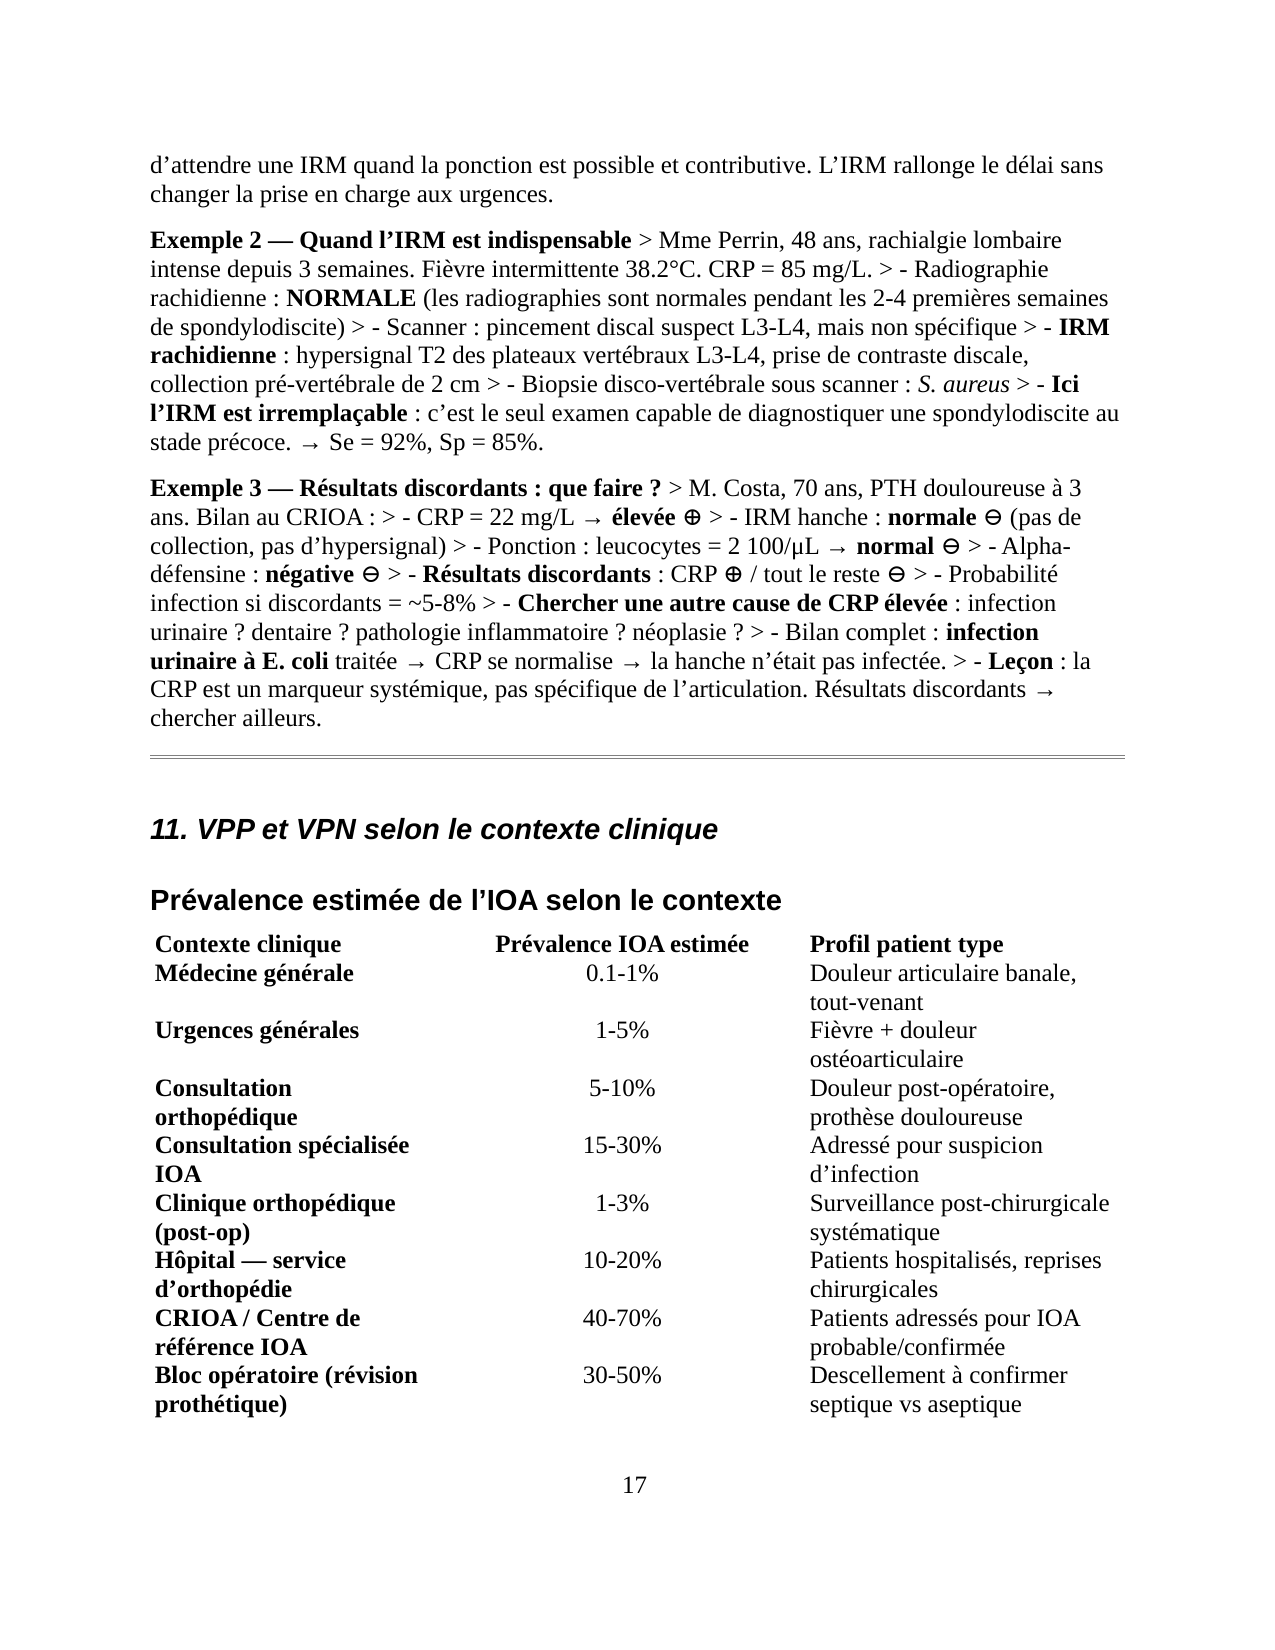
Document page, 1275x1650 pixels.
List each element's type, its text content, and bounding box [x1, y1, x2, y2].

table_cell Consultation spécialisée IOA [150, 1131, 439, 1188]
table_cell Fièvre + douleur ostéoarticulaire [805, 1016, 1125, 1073]
table_cell Médecine générale [150, 958, 439, 1016]
table_cell 5-10% [439, 1073, 805, 1131]
table_cell 40-70% [439, 1303, 805, 1361]
subtitle Prévalence estimée de l’IOA selon le contexte [150, 883, 1125, 917]
text Exemple 3 — Résultats discordants : que faire ? > M. Costa, 70 ans, PTH douloureuse à 3 ans. Bilan au CRIOA : > - CRP = 22 mg/L → élevée ⊕ > - IRM hanche : normale ⊖ (pas de collection, pas d’hypersignal) > - Ponction : leucocytes = 2 100/μL → normal ⊖ > - Alpha-défensine : négative ⊖ > - Résultats discordants : CRP ⊕ / tout le reste ⊖ > - Probabilité infection si discordants = ~5-8% > - Chercher une autre cause de CRP élevée : infection urinaire ? dentaire ? pathologie inflammatoire ? néoplasie ? > - Bilan complet : infection urinaire à E. coli traitée → CRP se normalise → la hanche n’était pas infectée. > - Leçon : la CRP est un marqueur systémique, pas spécifique de l’articulation. Résultats discordants → chercher ailleurs. [150, 473, 1125, 732]
table_cell 1-5% [439, 1016, 805, 1073]
subtitle 11. VPP et VPN selon le contexte clinique [150, 812, 1125, 846]
table_cell Urgences générales [150, 1016, 439, 1073]
table_header Prévalence IOA estimée [439, 929, 805, 958]
table_cell Clinique orthopédique (post-op) [150, 1188, 439, 1246]
table_cell 30-50% [439, 1361, 805, 1418]
table_cell Adressé pour suspicion d’infection [805, 1131, 1125, 1188]
table_cell Hôpital — service d’orthopédie [150, 1246, 439, 1303]
text Exemple 2 — Quand l’IRM est indispensable > Mme Perrin, 48 ans, rachialgie lombaire intense depuis 3 semaines. Fièvre intermittente 38.2°C. CRP = 85 mg/L. > - Radiographie rachidienne : NORMALE (les radiographies sont normales pendant les 2-4 premières semaines de spondylodiscite) > - Scanner : pincement discal suspect L3-L4, mais non spécifique > - IRM rachidienne : hypersignal T2 des plateaux vertébraux L3-L4, prise de contraste discale, collection pré-vertébrale de 2 cm > - Biopsie disco-vertébrale sous scanner : S. aureus > - Ici l’IRM est irremplaçable : c’est le seul examen capable de diagnostiquer une spondylodiscite au stade précoce. → Se = 92%, Sp = 85%. [150, 225, 1125, 455]
table_cell 1-3% [439, 1188, 805, 1246]
table_cell 0.1-1% [439, 958, 805, 1016]
table_cell Surveillance post-chirurgicale systématique [805, 1188, 1125, 1246]
table_cell Bloc opératoire (révision prothétique) [150, 1361, 439, 1418]
table_cell Douleur articulaire banale, tout-venant [805, 958, 1125, 1016]
table_header Profil patient type [805, 929, 1125, 958]
table_cell Patients adressés pour IOA probable/confirmée [805, 1303, 1125, 1361]
table_cell Douleur post-opératoire, prothèse douloureuse [805, 1073, 1125, 1131]
table_cell CRIOA / Centre de référence IOA [150, 1303, 439, 1361]
table_cell Consultation orthopédique [150, 1073, 439, 1131]
table_header Contexte clinique [150, 929, 439, 958]
table_cell 10-20% [439, 1246, 805, 1303]
table_cell 15-30% [439, 1131, 805, 1188]
text d’attendre une IRM quand la ponction est possible et contributive. L’IRM rallonge le délai sans changer la prise en charge aux urgences. [150, 150, 1125, 207]
table_cell Patients hospitalisés, reprises chirurgicales [805, 1246, 1125, 1303]
table_cell Descellement à confirmer septique vs aseptique [805, 1361, 1125, 1418]
